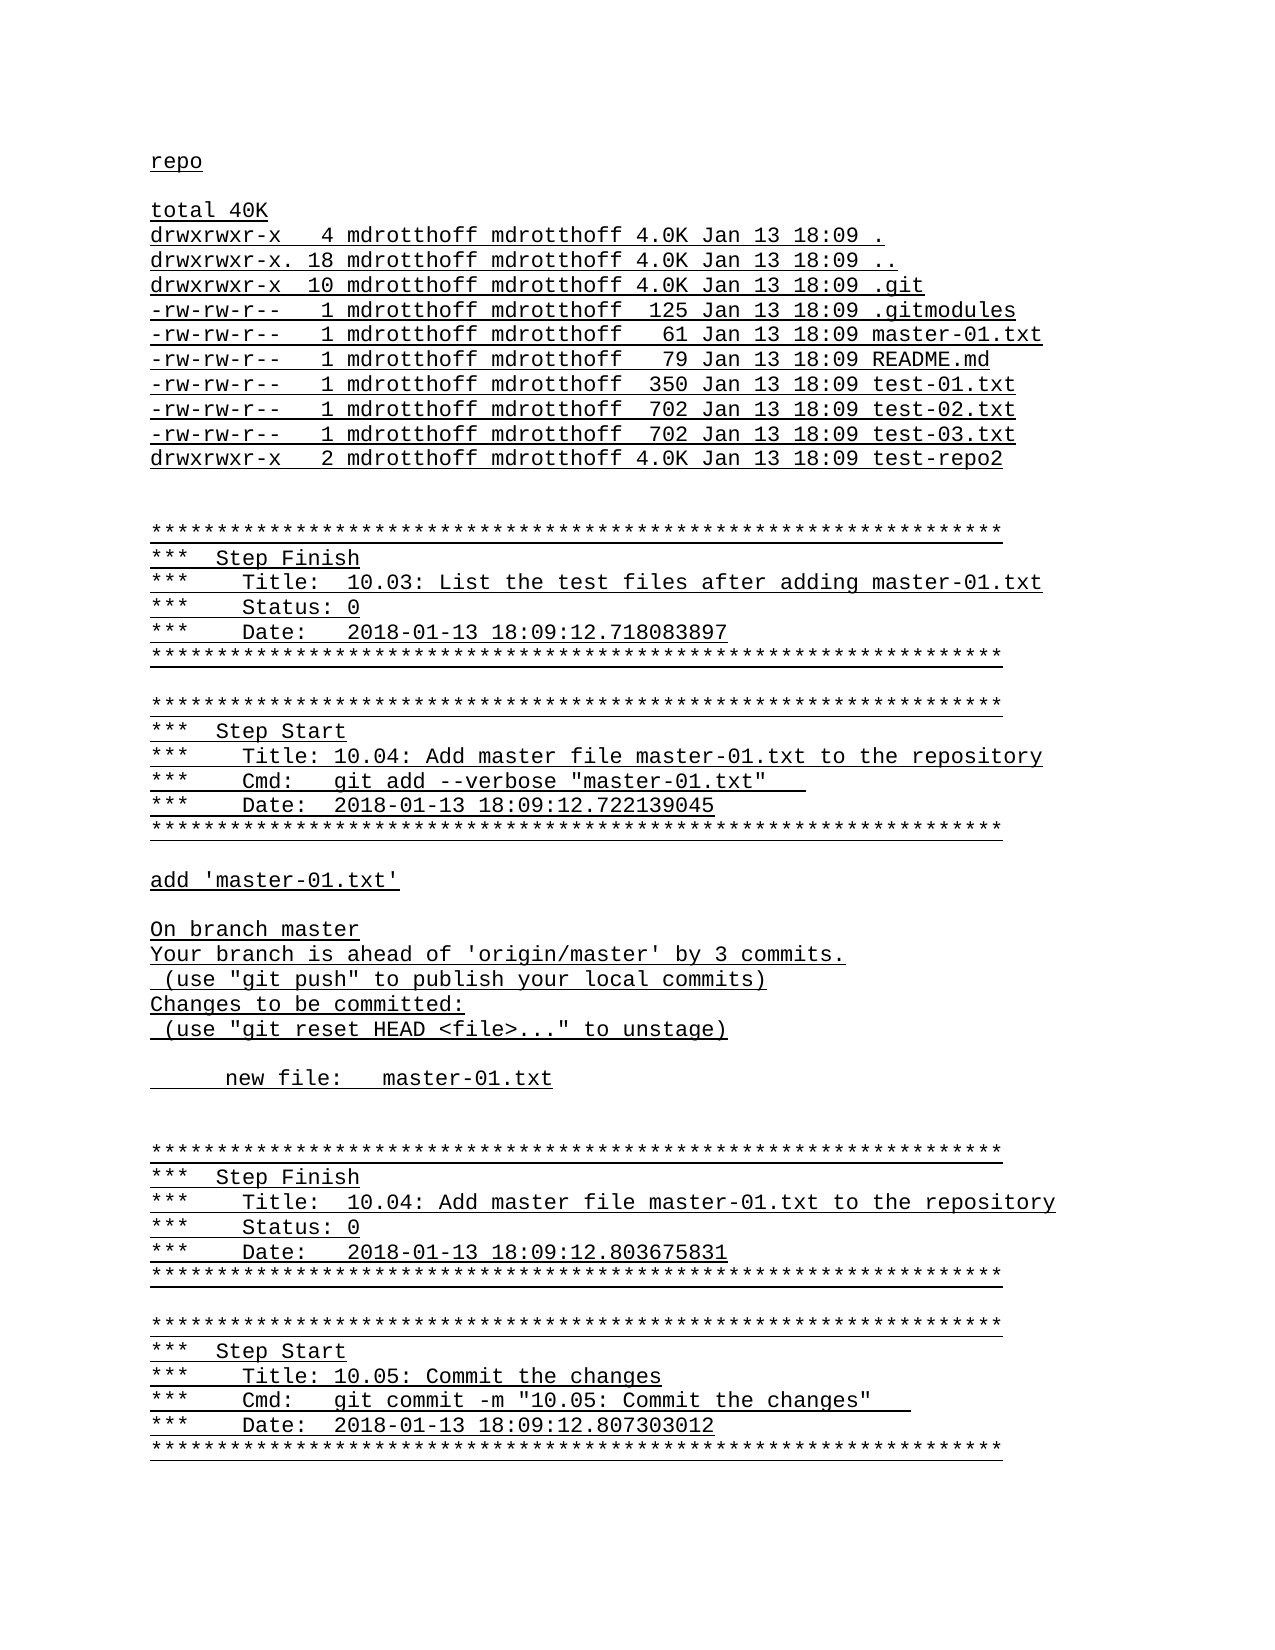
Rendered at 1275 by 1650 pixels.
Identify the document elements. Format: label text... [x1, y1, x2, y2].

text *** Step Finish [150, 547, 1125, 571]
text *** Title: 10.04: Add master file master-01.txt to the repository [150, 745, 1125, 770]
text *** Step Start [150, 720, 1125, 745]
text (use "git reset HEAD <file>..." to unstage) [150, 1018, 1125, 1042]
text -rw-rw-r-- 1 mdrotthoff mdrotthoff 702 Jan 13 18:09 test-02.txt [150, 398, 1125, 423]
text ***************************************************************** [150, 1315, 1125, 1340]
text *** Status: 0 [150, 596, 1125, 621]
text total 40K [150, 199, 1125, 224]
text *** Date: 2018-01-13 18:09:12.803675831 [150, 1241, 1125, 1266]
text ***************************************************************** [150, 1439, 1125, 1464]
text drwxrwxr-x 4 mdrotthoff mdrotthoff 4.0K Jan 13 18:09 . [150, 224, 1125, 249]
text -rw-rw-r-- 1 mdrotthoff mdrotthoff 61 Jan 13 18:09 master-01.txt [150, 323, 1125, 348]
text -rw-rw-r-- 1 mdrotthoff mdrotthoff 350 Jan 13 18:09 test-01.txt [150, 373, 1125, 398]
text drwxrwxr-x 2 mdrotthoff mdrotthoff 4.0K Jan 13 18:09 test-repo2 [150, 447, 1125, 472]
text ***************************************************************** [150, 1266, 1125, 1290]
text *** Title: 10.03: List the test files after adding master-01.txt [150, 571, 1125, 596]
text ***************************************************************** [150, 1142, 1125, 1166]
text add 'master-01.txt' [150, 869, 1125, 894]
text *** Status: 0 [150, 1216, 1125, 1241]
text new file: master-01.txt [150, 1067, 1125, 1092]
text ***************************************************************** [150, 646, 1125, 671]
text *** Step Finish [150, 1166, 1125, 1191]
text Your branch is ahead of 'origin/master' by 3 commits. [150, 943, 1125, 968]
text -rw-rw-r-- 1 mdrotthoff mdrotthoff 79 Jan 13 18:09 README.md [150, 348, 1125, 373]
text ***************************************************************** [150, 522, 1125, 547]
text On branch master [150, 918, 1125, 943]
text *** Date: 2018-01-13 18:09:12.807303012 [150, 1414, 1125, 1439]
text Changes to be committed: [150, 993, 1125, 1018]
text ***************************************************************** [150, 695, 1125, 720]
text *** Cmd: git add --verbose "master-01.txt" [150, 770, 1125, 794]
text *** Date: 2018-01-13 18:09:12.722139045 [150, 794, 1125, 819]
text drwxrwxr-x. 18 mdrotthoff mdrotthoff 4.0K Jan 13 18:09 .. [150, 249, 1125, 274]
text *** Cmd: git commit -m "10.05: Commit the changes" [150, 1389, 1125, 1414]
text *** Date: 2018-01-13 18:09:12.718083897 [150, 621, 1125, 646]
text drwxrwxr-x 10 mdrotthoff mdrotthoff 4.0K Jan 13 18:09 .git [150, 274, 1125, 299]
text -rw-rw-r-- 1 mdrotthoff mdrotthoff 702 Jan 13 18:09 test-03.txt [150, 423, 1125, 447]
text -rw-rw-r-- 1 mdrotthoff mdrotthoff 125 Jan 13 18:09 .gitmodules [150, 299, 1125, 323]
text (use "git push" to publish your local commits) [150, 968, 1125, 993]
text repo [150, 150, 1125, 175]
text ***************************************************************** [150, 819, 1125, 844]
text *** Title: 10.04: Add master file master-01.txt to the repository [150, 1191, 1125, 1216]
text *** Step Start [150, 1340, 1125, 1365]
text *** Title: 10.05: Commit the changes [150, 1365, 1125, 1389]
